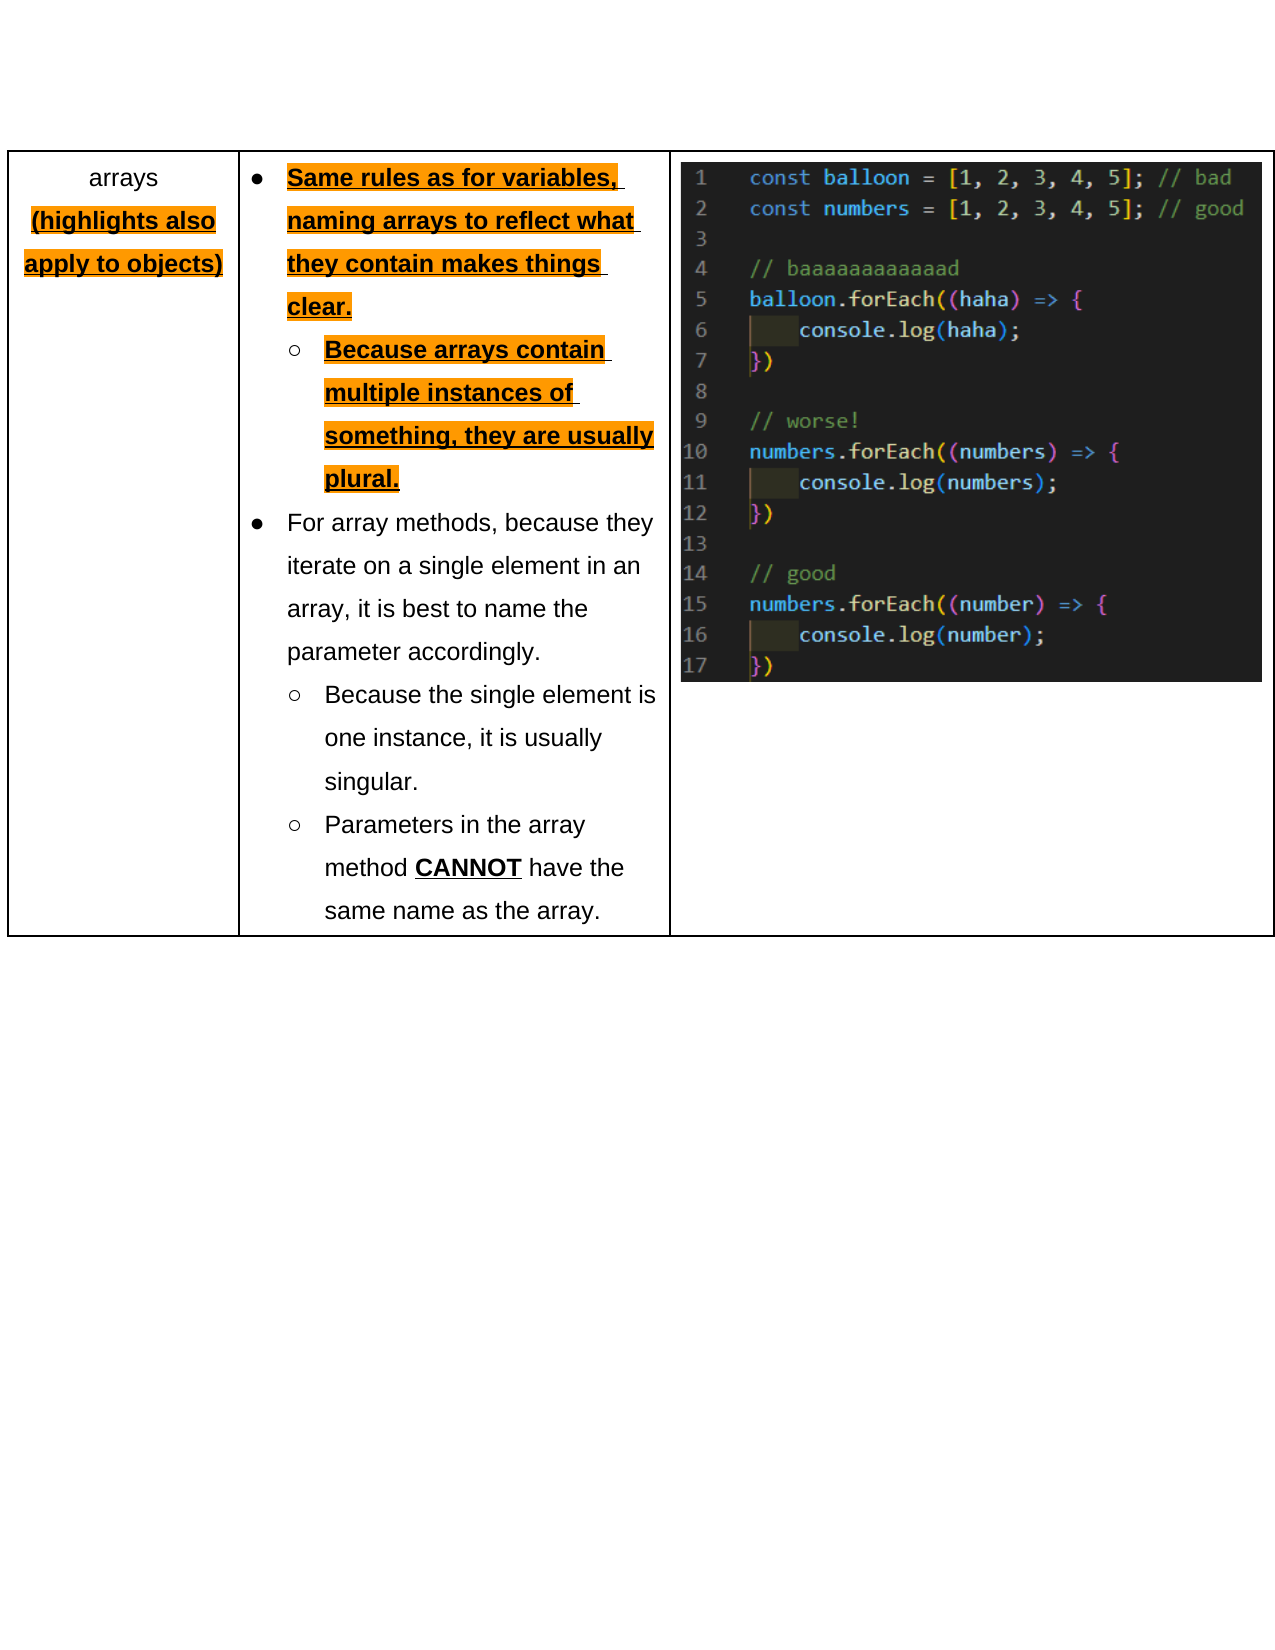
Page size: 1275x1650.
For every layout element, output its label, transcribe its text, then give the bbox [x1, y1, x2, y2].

table_cell arrays (highlights also apply to objects) [9, 152, 238, 935]
table_cell [671, 152, 1273, 935]
table_cell Same rules as for variables, naming arrays to reflect what they contain makes things clear. Because arrays contain multiple instances of something, they are usually plural. For array methods, because they iterate on a single element in an array, it is best to name the parameter accordingly. Because the single element is one instance, it is usually singular. Parameters in the array method CANNOT have the same name as the array. [240, 152, 669, 935]
picture [680, 162, 1262, 682]
